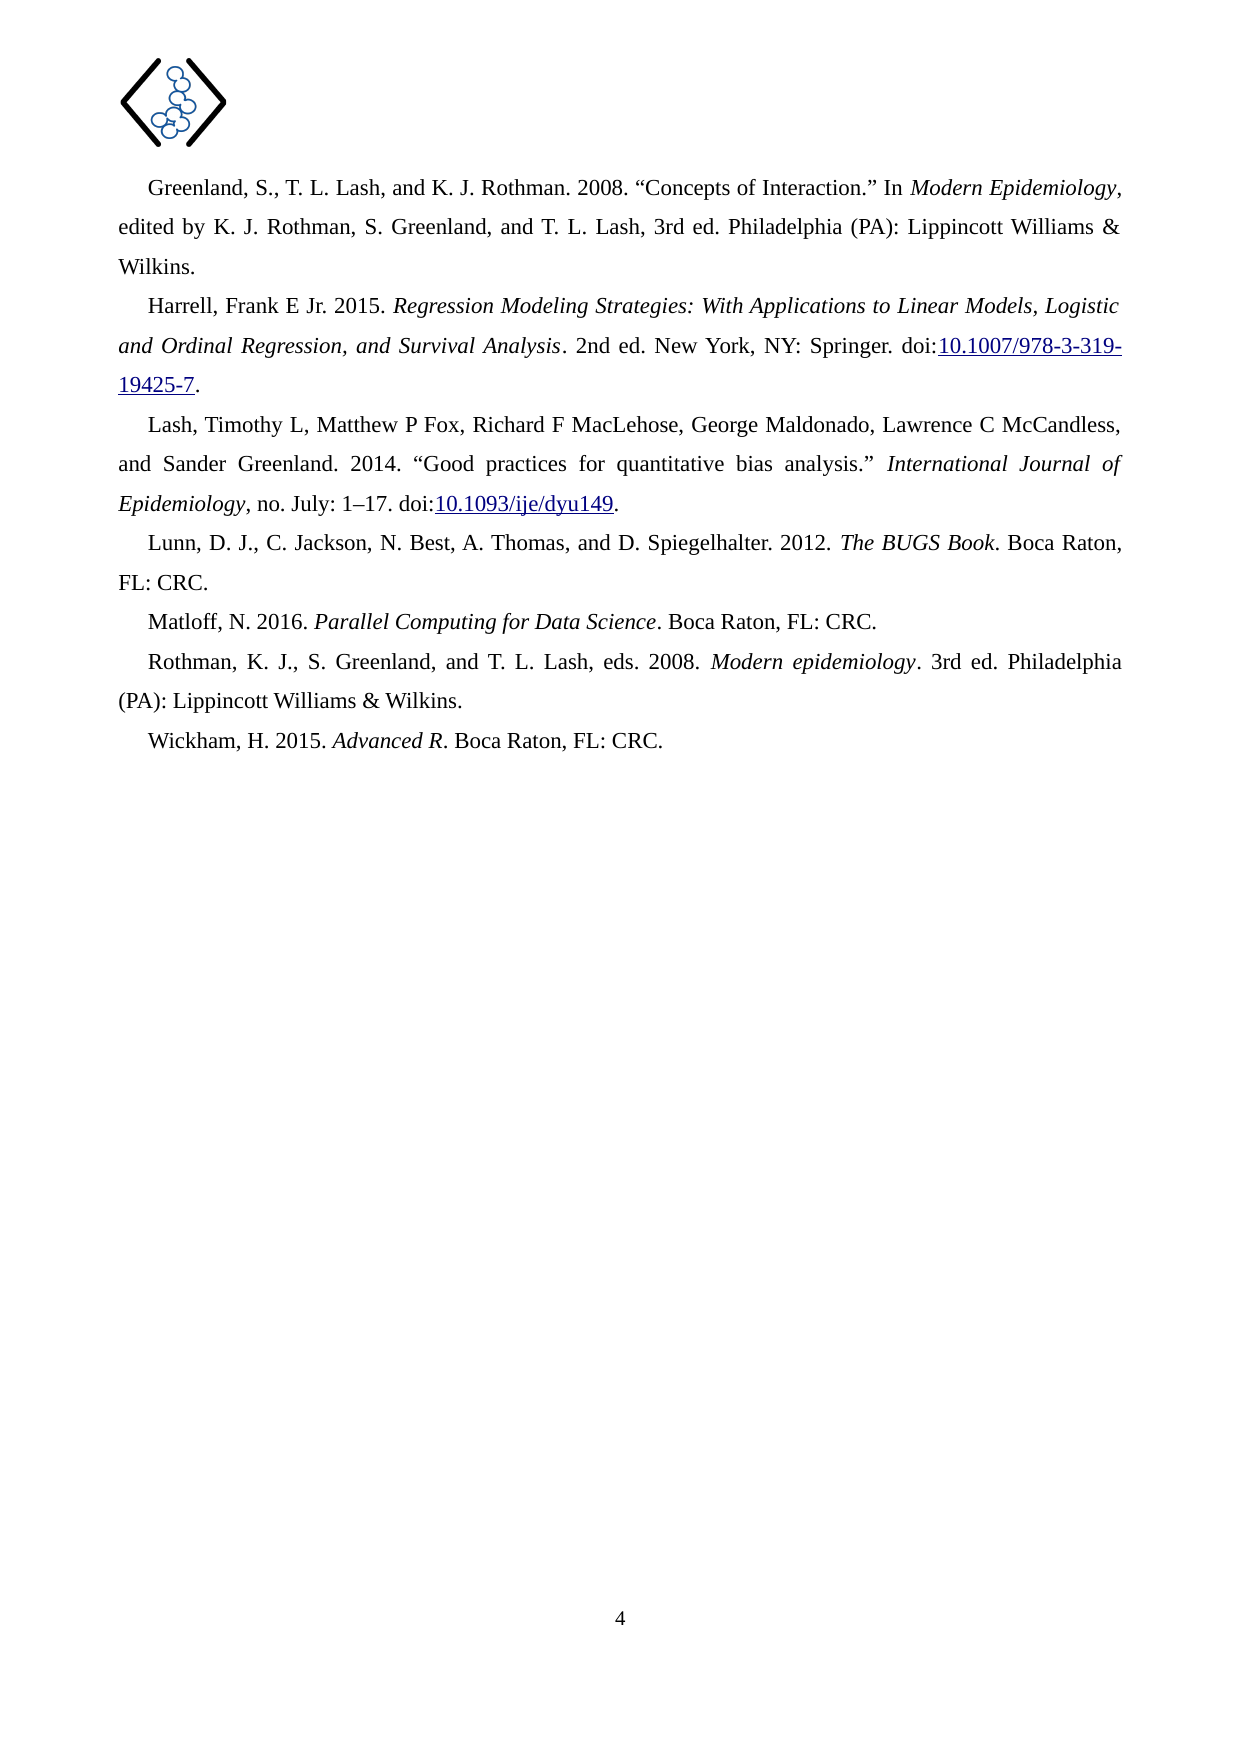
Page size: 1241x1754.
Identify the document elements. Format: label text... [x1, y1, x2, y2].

text Matloff, N. 2016. Parallel Computing for Data Science. Boca Raton, FL: CRC. [118, 608, 1122, 634]
text Lunn, D. J., C. Jackson, N. Best, A. Thomas, and D. Spiegelhalter. 2012. The BUGS Book. Boca Raton, FL: CRC. [118, 529, 1122, 595]
text Lash, Timothy L, Matthew P Fox, Richard F MacLehose, George Maldonado, Lawrence C McCandless, and Sander Greenland. 2014. “Good practices for quantitative bias analysis.” International Journal of Epidemiology, no. July: 1–17. doi:10.1093/ije/dyu149. [118, 411, 1122, 516]
text Rothman, K. J., S. Greenland, and T. L. Lash, eds. 2008. Modern epidemiology. 3rd ed. Philadelphia (PA): Lippincott Williams & Wilkins. [118, 648, 1122, 713]
text Greenland, S., T. L. Lash, and K. J. Rothman. 2008. “Concepts of Interaction.” In Modern Epidemiology, edited by K. J. Rothman, S. Greenland, and T. L. Lash, 3rd ed. Philadelphia (PA): Lippincott Williams & Wilkins. [118, 174, 1122, 279]
text Wickham, H. 2015. Advanced R. Boca Raton, FL: CRC. [118, 727, 1122, 753]
text Harrell, Frank E Jr. 2015. Regression Modeling Strategies: With Applications to Linear Models, Logistic and Ordinal Regression, and Survival Analysis. 2nd ed. New York, NY: Springer. doi:10.1007/978-3-319-19425-7. [118, 292, 1122, 398]
picture [120, 58, 227, 147]
